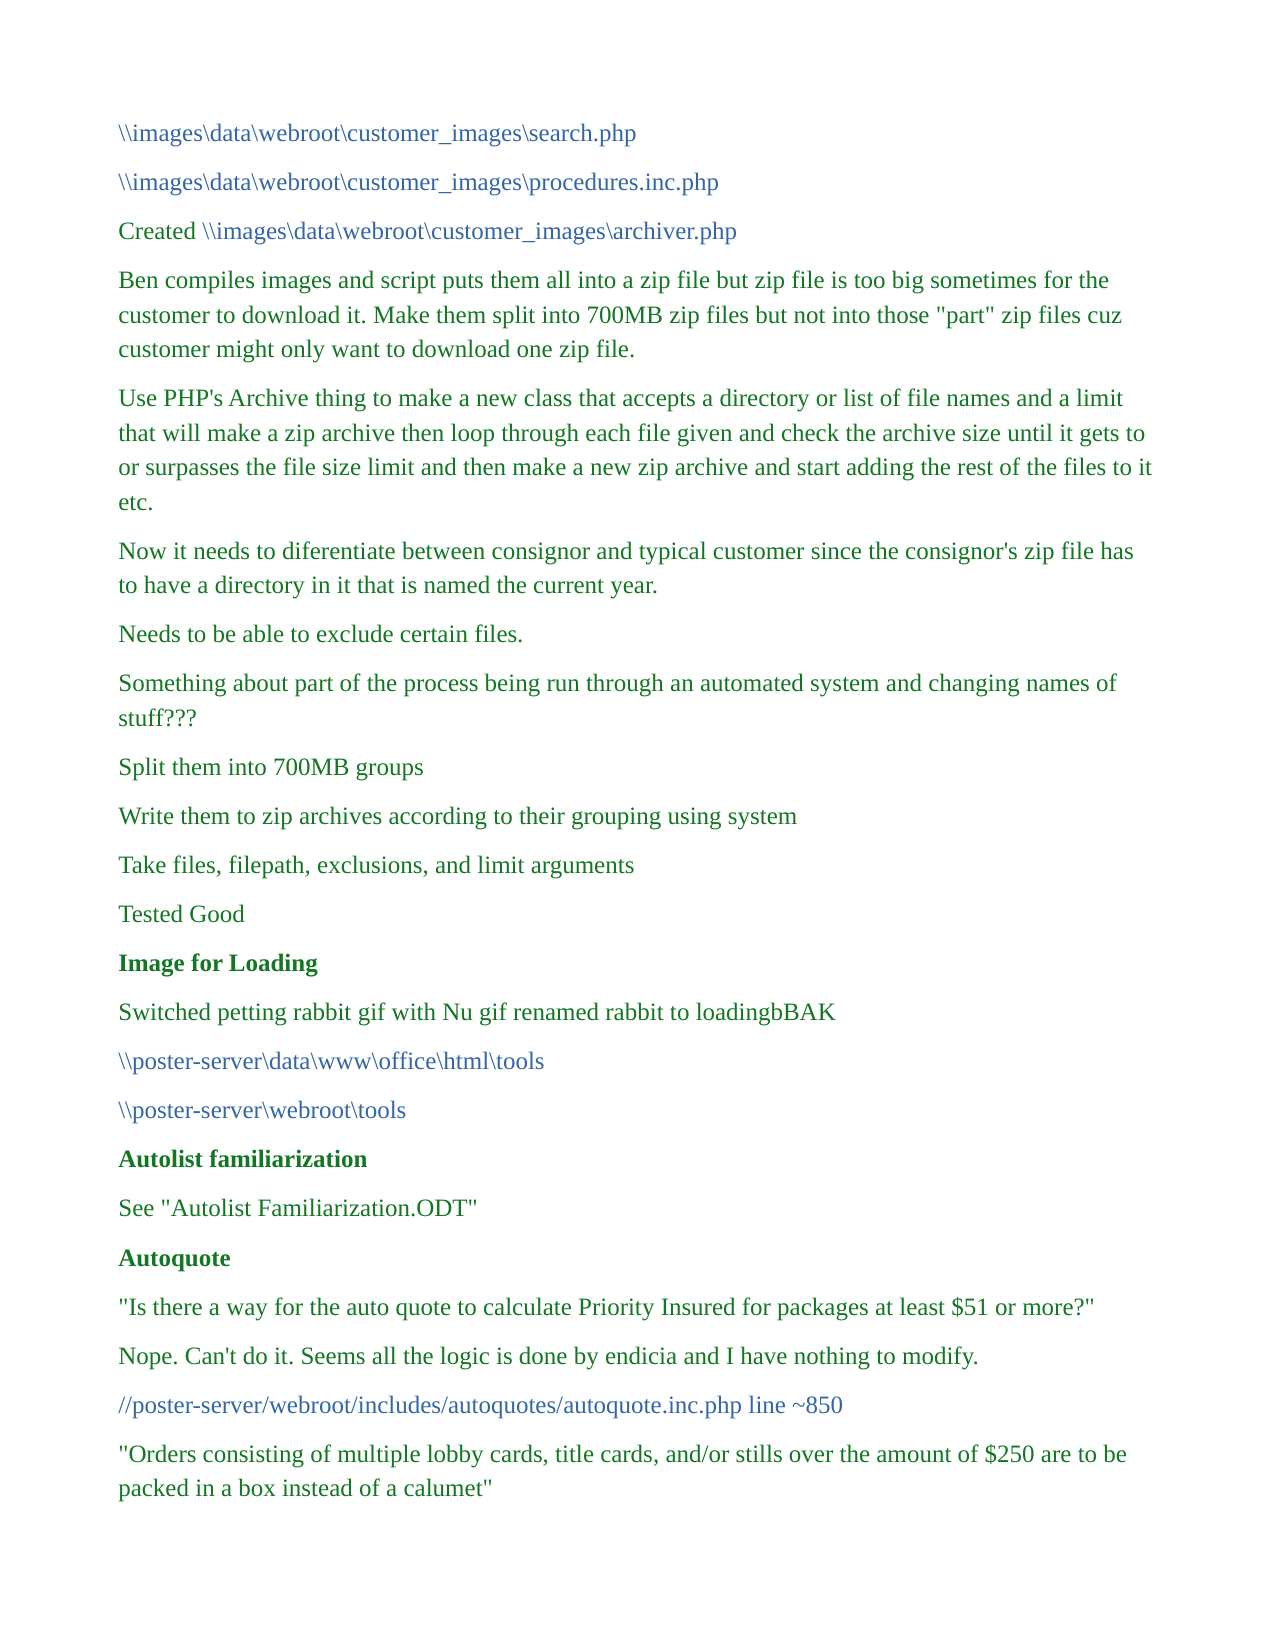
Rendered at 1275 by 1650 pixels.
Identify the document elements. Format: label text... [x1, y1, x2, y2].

text Nope. Can't do it. Seems all the logic is done by endicia and I have nothing to modify. [118, 1341, 1157, 1369]
text \\images\data\webroot\customer_images\procedures.inc.php [118, 167, 1157, 196]
text Autolist familiarization [118, 1144, 1157, 1173]
text \\images\data\webroot\customer_images\search.php [118, 118, 1157, 147]
text Split them into 700MB groups [118, 752, 1157, 781]
text Needs to be able to exclude certain files. [118, 619, 1157, 648]
text Write them to zip archives according to their grouping using system [118, 801, 1157, 830]
text Created \\images\data\webroot\customer_images\archiver.php [118, 216, 1157, 245]
text Now it needs to diferentiate between consignor and typical customer since the consignor's zip file has to have a directory in it that is named the current year. [118, 536, 1157, 599]
text "Is there a way for the auto quote to calculate Priority Insured for packages at least $51 or more?" [118, 1292, 1157, 1320]
text Take files, filepath, exclusions, and limit arguments [118, 850, 1157, 879]
text Autoquote [118, 1243, 1157, 1271]
text Tested Good [118, 899, 1157, 928]
text \\poster-server\webroot\tools [118, 1095, 1157, 1124]
text "Orders consisting of multiple lobby cards, title cards, and/or stills over the amount of $250 are to be packed in a box instead of a calumet" [118, 1439, 1157, 1502]
text //poster-server/webroot/includes/autoquotes/autoquote.inc.php line ~850 [118, 1390, 1157, 1418]
text Use PHP's Archive thing to make a new class that accepts a directory or list of file names and a limit that will make a zip archive then loop through each file given and check the archive size until it gets to or surpasses the file size limit and then make a new zip archive and start adding the rest of the files to it etc. [118, 383, 1157, 516]
text Something about part of the process being run through an automated system and changing names of stuff??? [118, 668, 1157, 732]
text Switched petting rabbit gif with Nu gif renamed rabbit to loadingbBAK [118, 997, 1157, 1026]
text Image for Loading [118, 948, 1157, 977]
text Ben compiles images and script puts them all into a zip file but zip file is too big sometimes for the customer to download it. Make them split into 700MB zip files but not into those "part" zip files cuz customer might only want to download one zip file. [118, 265, 1157, 363]
text See "Autolist Familiarization.ODT" [118, 1193, 1157, 1222]
text \\poster-server\data\www\office\html\tools [118, 1046, 1157, 1075]
